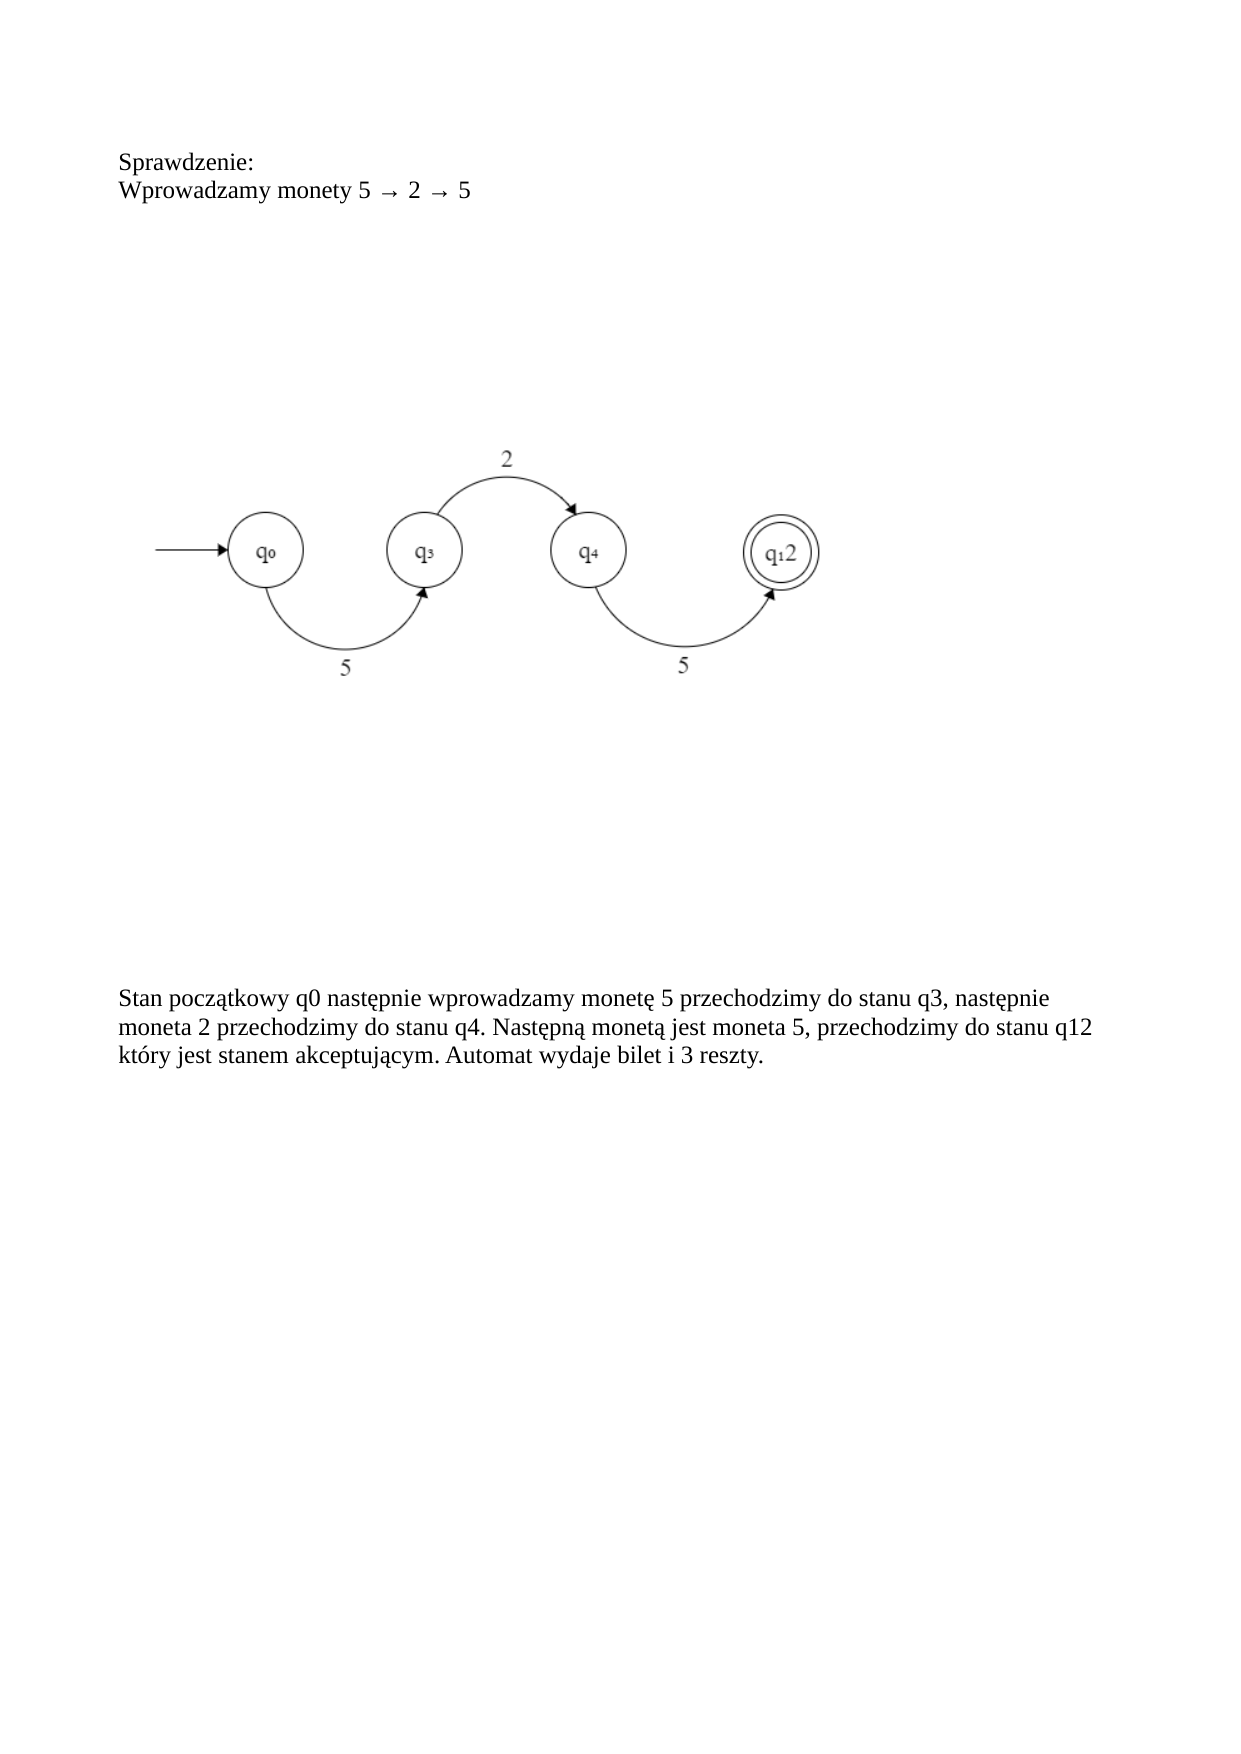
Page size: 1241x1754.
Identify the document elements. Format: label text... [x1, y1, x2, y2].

text Sprawdzenie: [118, 147, 1122, 176]
picture [120, 204, 1121, 955]
text Stan początkowy q0 następnie wprowadzamy monetę 5 przechodzimy do stanu q3, następnie moneta 2 przechodzimy do stanu q4. Następną monetą jest moneta 5, przechodzimy do stanu q12 który jest stanem akceptującym. Automat wydaje bilet i 3 reszty. [118, 204, 1122, 1414]
text Wprowadzamy monety 5 → 2 → 5 [118, 176, 1122, 204]
